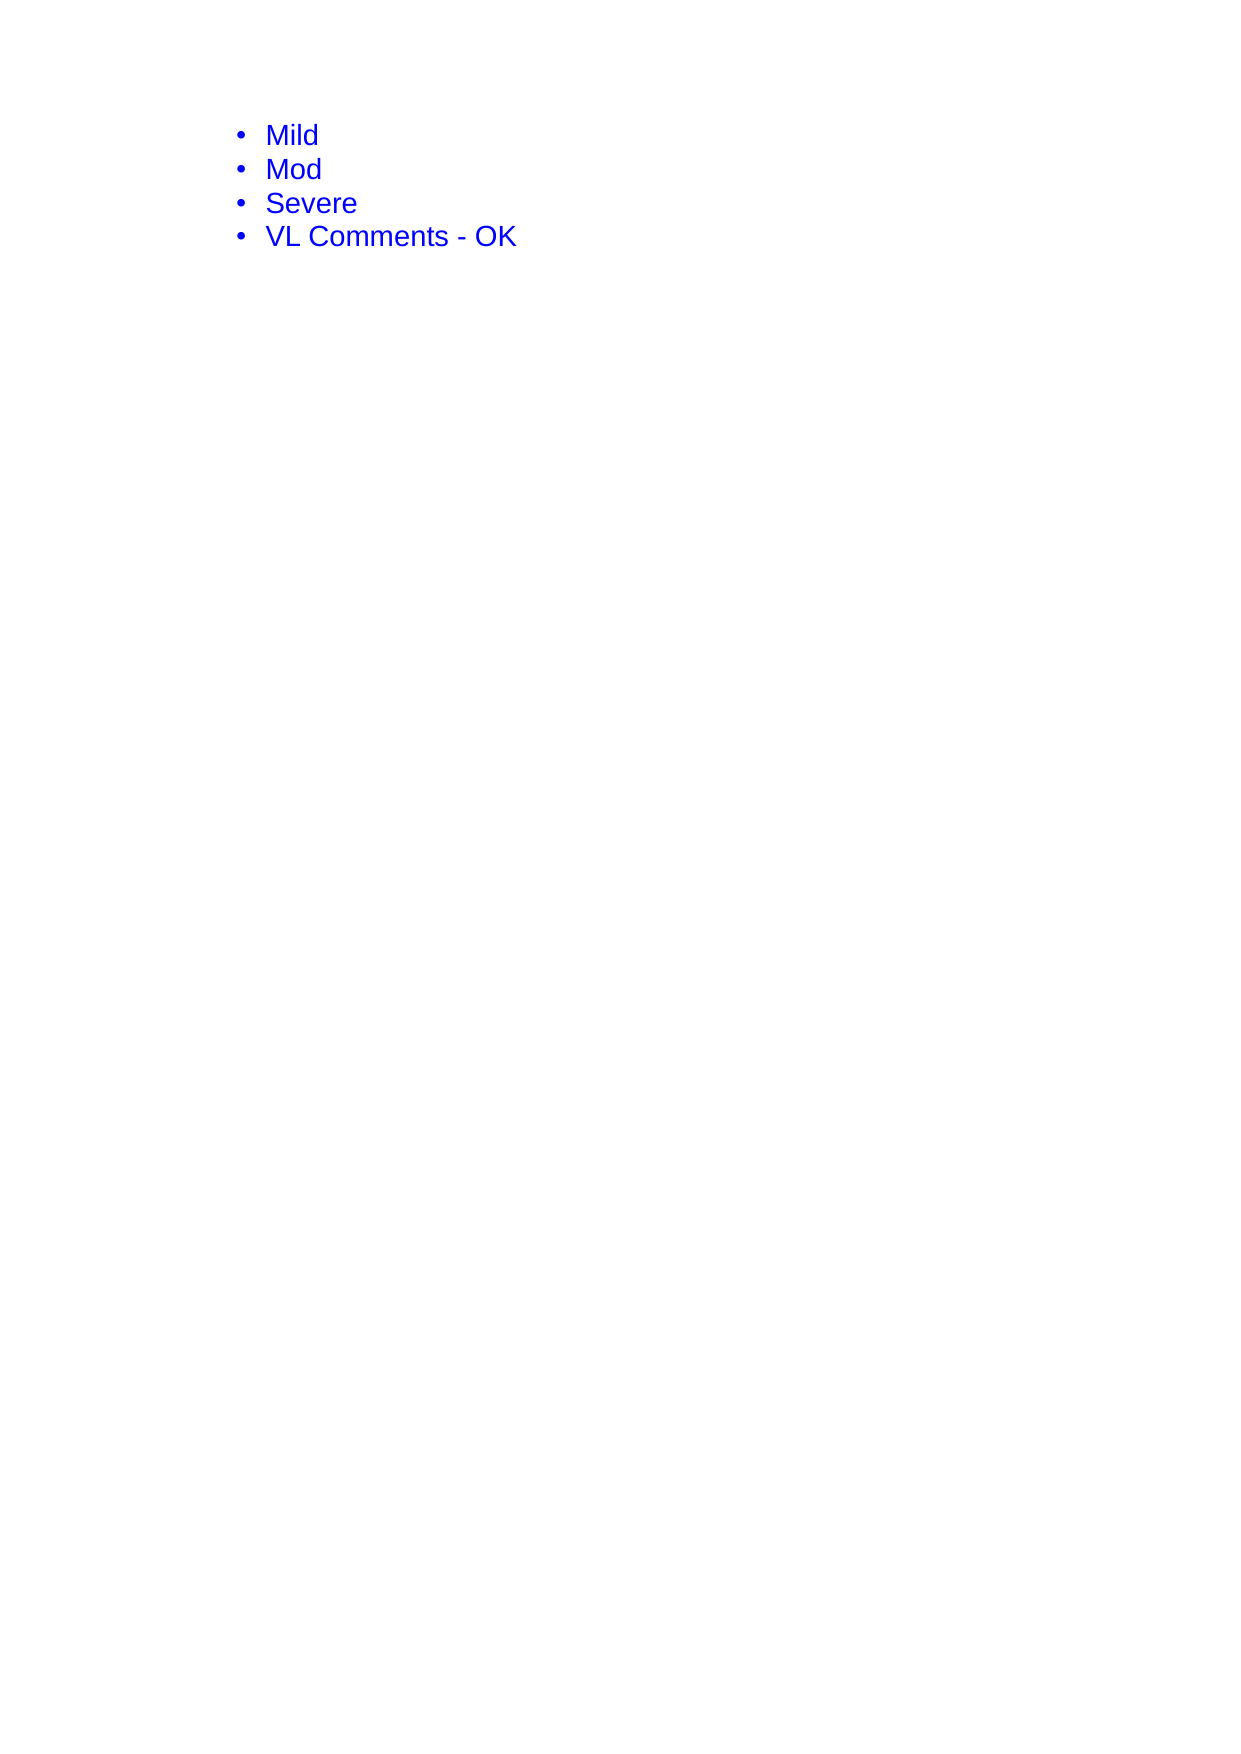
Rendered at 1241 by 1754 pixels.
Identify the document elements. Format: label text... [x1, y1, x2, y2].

list VL Comments - OK [236, 219, 1122, 253]
list Severe [236, 186, 1122, 219]
list Mod [236, 152, 1122, 186]
list Mild [236, 118, 1122, 152]
